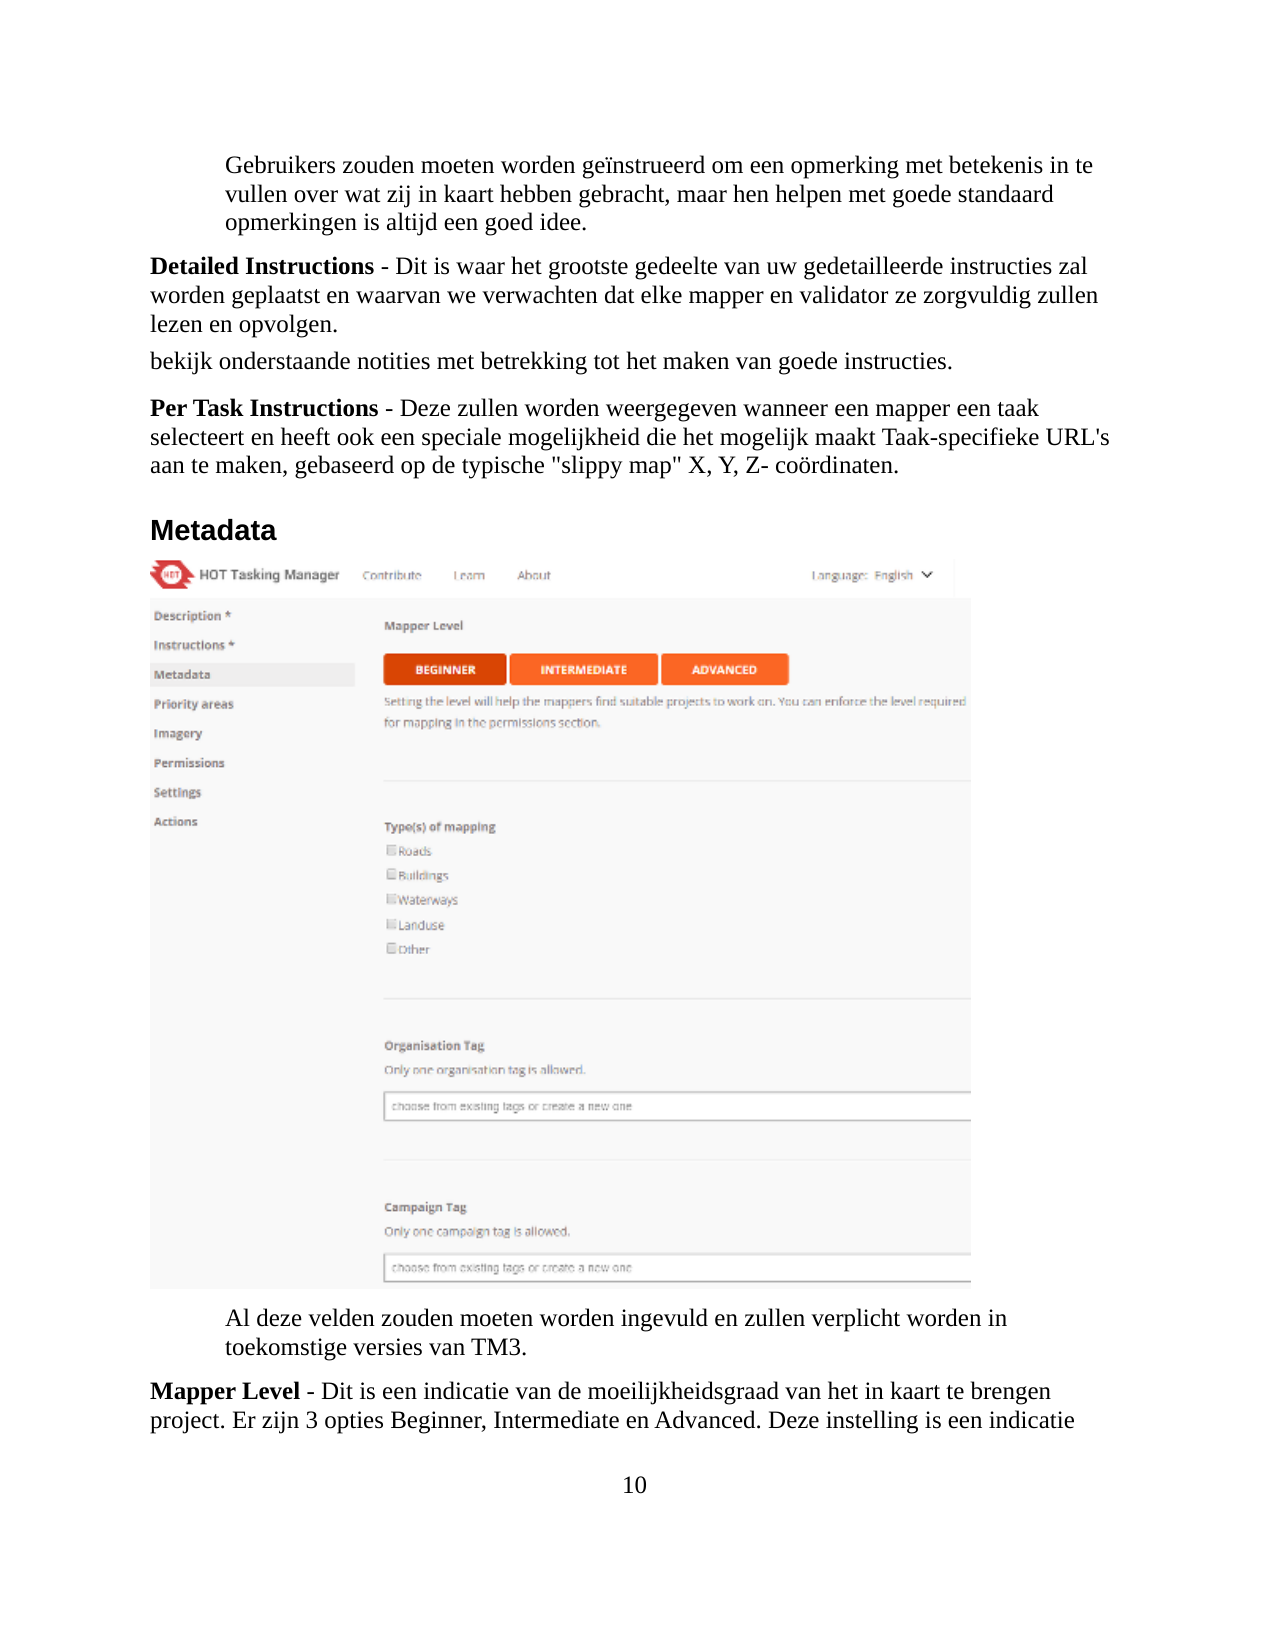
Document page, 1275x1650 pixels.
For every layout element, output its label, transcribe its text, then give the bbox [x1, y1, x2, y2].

subtitle Metadata [150, 513, 1125, 547]
text Mapper Level - Dit is een indicatie van de moeilijkheidsgraad van het in kaart te brengen project. Er zijn 3 opties Beginner, Intermediate en Advanced. Deze instelling is een indicatie [150, 1376, 1125, 1433]
text bekijk onderstaande notities met betrekking tot het maken van goede instructies. [150, 346, 1125, 375]
picture [150, 559, 971, 1289]
text Al deze velden zouden moeten worden ingevuld en zullen verplicht worden in toekomstige versies van TM3. [225, 1303, 1125, 1361]
text Gebruikers zouden moeten worden geïnstrueerd om een opmerking met betekenis in te vullen over wat zij in kaart hebben gebracht, maar hen helpen met goede standaard opmerkingen is altijd een goed idee. [225, 150, 1125, 236]
text Detailed Instructions - Dit is waar het grootste gedeelte van uw gedetailleerde instructies zal worden geplaatst en waarvan we verwachten dat elke mapper en validator ze zorgvuldig zullen lezen en opvolgen. [150, 251, 1125, 337]
text Per Task Instructions - Deze zullen worden weergegeven wanneer een mapper een taak selecteert en heeft ook een speciale mogelijkheid die het mogelijk maakt Taak-specifieke URL's aan te maken, gebaseerd op de typische "slippy map" X, Y, Z- coördinaten. [150, 393, 1125, 479]
